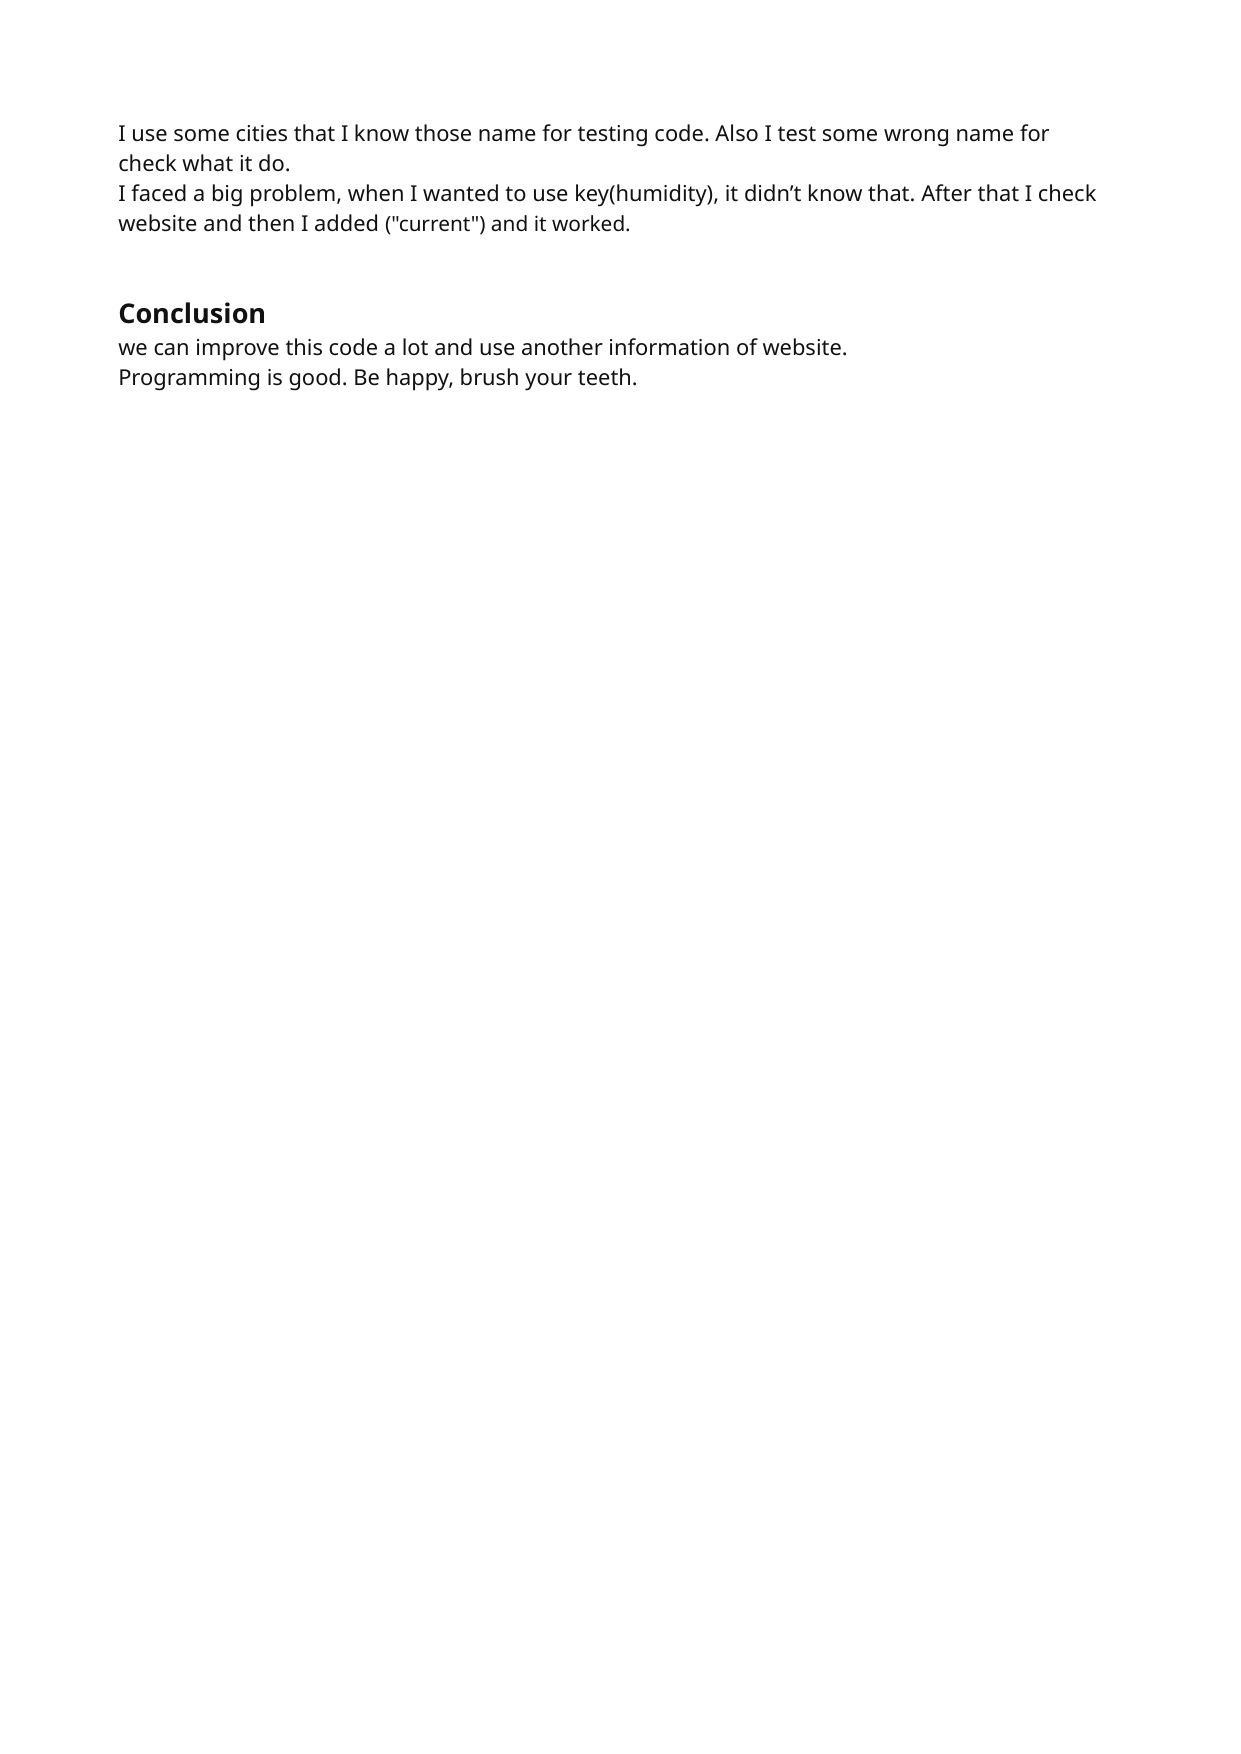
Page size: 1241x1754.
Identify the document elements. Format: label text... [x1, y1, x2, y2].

text Programming is good. Be happy, brush your teeth. [118, 361, 1122, 391]
text Conclusion [118, 295, 1122, 332]
text we can improve this code a lot and use another information of website. [118, 332, 1122, 361]
text I faced a big problem, when I wanted to use key(humidity), it didn’t know that. After that I check website and then I added ("current") and it worked. [118, 178, 1122, 237]
text I use some cities that I know those name for testing code. Also I test some wrong name for check what it do. [118, 118, 1122, 178]
